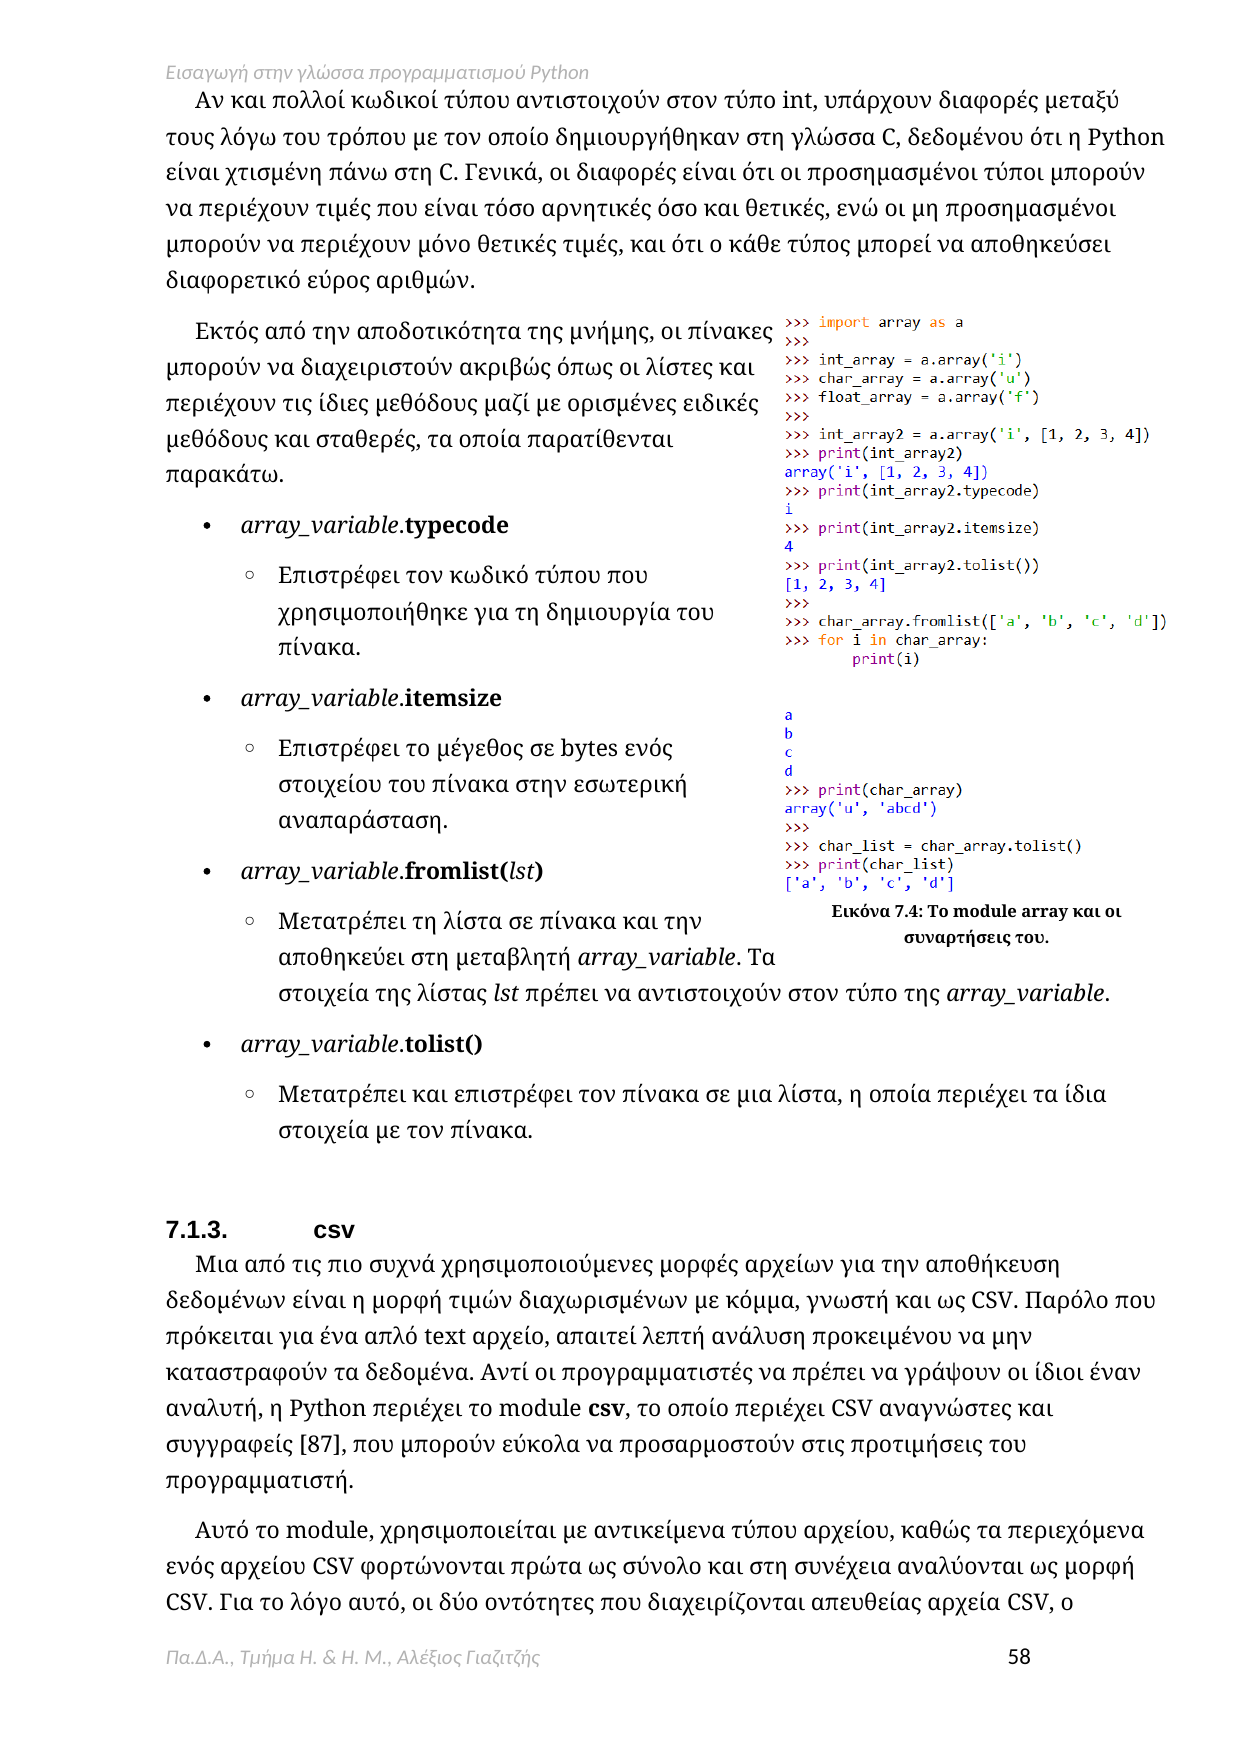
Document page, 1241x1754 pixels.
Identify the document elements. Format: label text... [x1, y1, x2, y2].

list array_variable.tolist() [203, 1028, 1169, 1059]
list Επιστρέφει το μέγεθος σε bytes ενός στοιχείου του πίνακα στην εσωτερική αναπαράσταση. [240, 732, 783, 836]
list Μετατρέπει και επιστρέφει τον πίνακα σε μια λίστα, η οποία περιέχει τα ίδια στοιχεία με τον πίνακα. [240, 1078, 1169, 1145]
text Αν και πολλοί κωδικοί τύπου αντιστοιχούν στον τύπο int, υπάρχουν διαφορές μεταξύ τους λόγω του τρόπου με τον οποίο δημιουργήθηκαν στη γλώσσα C, δεδομένου ότι η Python είναι χτισμένη πάνω στη C. Γενικά, οι διαφορές είναι ότι οι προσημασμένοι τύποι μπορούν να περιέχουν τιμές που είναι τόσο αρνητικές όσο και θετικές, ενώ οι μη προσημασμένοι μπορούν να περιέχουν μόνο θετικές τιμές, και ότι ο κάθε τύπος μπορεί να αποθηκεύσει διαφορετικό εύρος αριθμών. [165, 84, 1169, 295]
text Αυτό το module, χρησιμοποιείται με αντικείμενα τύπου αρχείου, καθώς τα περιεχόμενα ενός αρχείου CSV φορτώνονται πρώτα ως σύνολο και στη συνέχεια αναλύονται ως μορφή CSV. Για το λόγο αυτό, οι δύο οντότητες που διαχειρίζονται απευθείας αρχεία CSV, ο [165, 1514, 1169, 1617]
list array_variable.fromlist(lst) [203, 855, 783, 886]
list Επιστρέφει τον κωδικό τύπου που χρησιμοποιήθηκε για τη δημιουργία του πίνακα. [240, 559, 783, 663]
list array_variable.itemsize [203, 682, 783, 713]
text Μια από τις πιο συχνά χρησιμοποιούμενες μορφές αρχείων για την αποθήκευση δεδομένων είναι η μορφή τιμών διαχωρισμένων με κόμμα, γνωστή και ως CSV. Παρόλο που πρόκειται για ένα απλό text αρχείο, απαιτεί λεπτή ανάλυση προκειμένου να μην καταστραφούν τα δεδομένα. Αντί οι προγραμματιστές να πρέπει να γράψουν οι ίδιοι έναν αναλυτή, η Python περιέχει το module csv, το οποίο περιέχει CSV αναγνώστες και συγγραφείς [87], που μπορούν εύκολα να προσαρμοστούν στις προτιμήσεις του προγραμματιστή. [165, 1248, 1169, 1495]
text Εικόνα 7.4: Το module array και οι συναρτήσεις του. [784, 897, 1169, 949]
text Εκτός από την αποδοτικότητα της μνήμης, οι πίνακες μπορούν να διαχειριστούν ακριβώς όπως οι λίστες και περιέχουν τις ίδιες μεθόδους μαζί με ορισμένες ειδικές μεθόδους και σταθερές, τα οποία παρατίθενται παρακάτω. [165, 315, 783, 490]
subtitle csv [165, 1215, 1169, 1244]
list array_variable.typecode [203, 509, 783, 540]
picture [783, 314, 1170, 897]
list Μετατρέπει τη λίστα σε πίνακα και την αποθηκεύει στη μεταβλητή array_variable. Τα στοιχεία της λίστας lst πρέπει να αντιστοιχούν στον τύπο της array_variable. [240, 905, 1169, 1008]
